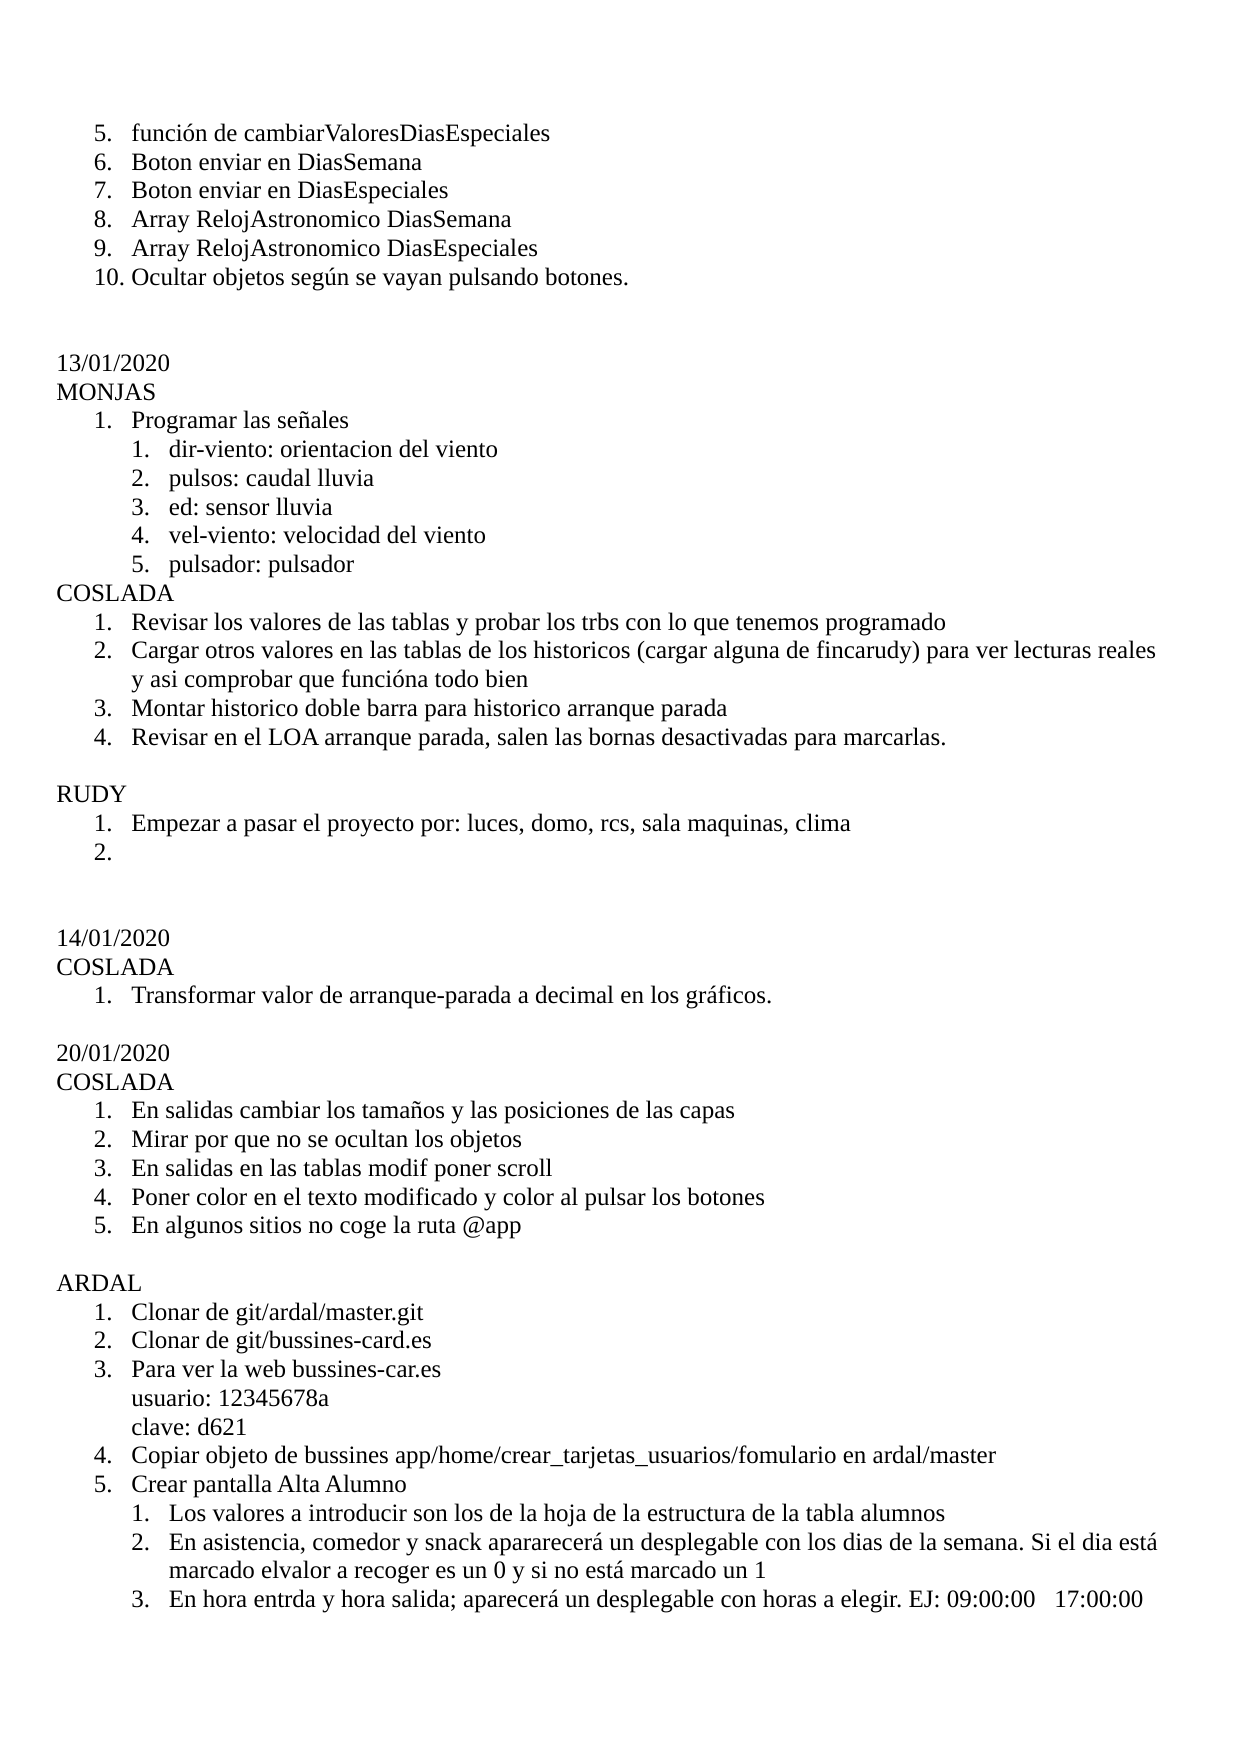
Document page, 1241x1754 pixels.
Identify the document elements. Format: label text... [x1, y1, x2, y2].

list Revisar los valores de las tablas y probar los trbs con lo que tenemos programado [94, 607, 1167, 636]
text COSLADA [56, 1067, 1167, 1096]
list En asistencia, comedor y snack apararecerá un desplegable con los dias de la semana. Si el dia está marcado elvalor a recoger es un 0 y si no está marcado un 1 [131, 1527, 1167, 1584]
text MONJAS [56, 377, 1167, 406]
list En salidas cambiar los tamaños y las posiciones de las capas [94, 1096, 1167, 1124]
list Revisar en el LOA arranque parada, salen las bornas desactivadas para marcarlas. [94, 722, 1167, 751]
list En algunos sitios no coge la ruta @app [94, 1211, 1167, 1239]
list Boton enviar en DiasSemana [94, 147, 1167, 176]
list pulsos: caudal lluvia [131, 463, 1167, 492]
list Empezar a pasar el proyecto por: luces, domo, rcs, sala maquinas, clima [94, 808, 1167, 837]
text ARDAL [56, 1268, 1167, 1297]
text 20/01/2020 [56, 1038, 1167, 1067]
list Boton enviar en DiasEspeciales [94, 176, 1167, 204]
list Programar las señales [94, 406, 1167, 434]
list Los valores a introducir son los de la hoja de la estructura de la tabla alumnos [131, 1498, 1167, 1527]
list Array RelojAstronomico DiasSemana [94, 204, 1167, 233]
list Copiar objeto de bussines app/home/crear_tarjetas_usuarios/fomulario en ardal/master [94, 1441, 1167, 1469]
list Ocultar objetos según se vayan pulsando botones. [94, 262, 1167, 291]
text RUDY [56, 779, 1167, 808]
list Transformar valor de arranque-parada a decimal en los gráficos. [94, 981, 1167, 1009]
text COSLADA [56, 952, 1167, 981]
text COSLADA [56, 578, 1167, 607]
list Crear pantalla Alta Alumno [94, 1469, 1167, 1498]
list En salidas en las tablas modif poner scroll [94, 1153, 1167, 1182]
list Mirar por que no se ocultan los objetos [94, 1124, 1167, 1153]
text 13/01/2020 [56, 348, 1167, 377]
list pulsador: pulsador [131, 549, 1167, 578]
list Clonar de git/bussines-card.es [94, 1326, 1167, 1354]
list Array RelojAstronomico DiasEspeciales [94, 233, 1167, 262]
list clave: d621 [94, 1412, 1167, 1441]
list usuario: 12345678a [94, 1383, 1167, 1412]
list función de cambiarValoresDiasEspeciales [94, 118, 1167, 147]
text 14/01/2020 [56, 923, 1167, 952]
list Clonar de git/ardal/master.git [94, 1297, 1167, 1326]
list vel-viento: velocidad del viento [131, 521, 1167, 549]
list ed: sensor lluvia [131, 492, 1167, 521]
list Poner color en el texto modificado y color al pulsar los botones [94, 1182, 1167, 1211]
list Cargar otros valores en las tablas de los historicos (cargar alguna de fincarudy) para ver lecturas reales y asi comprobar que funcióna todo bien [94, 636, 1167, 693]
list En hora entrda y hora salida; aparecerá un desplegable con horas a elegir. EJ: 09:00:00 17:00:00 [131, 1584, 1167, 1613]
list Montar historico doble barra para historico arranque parada [94, 693, 1167, 722]
list Para ver la web bussines-car.es [94, 1354, 1167, 1383]
list dir-viento: orientacion del viento [131, 434, 1167, 463]
